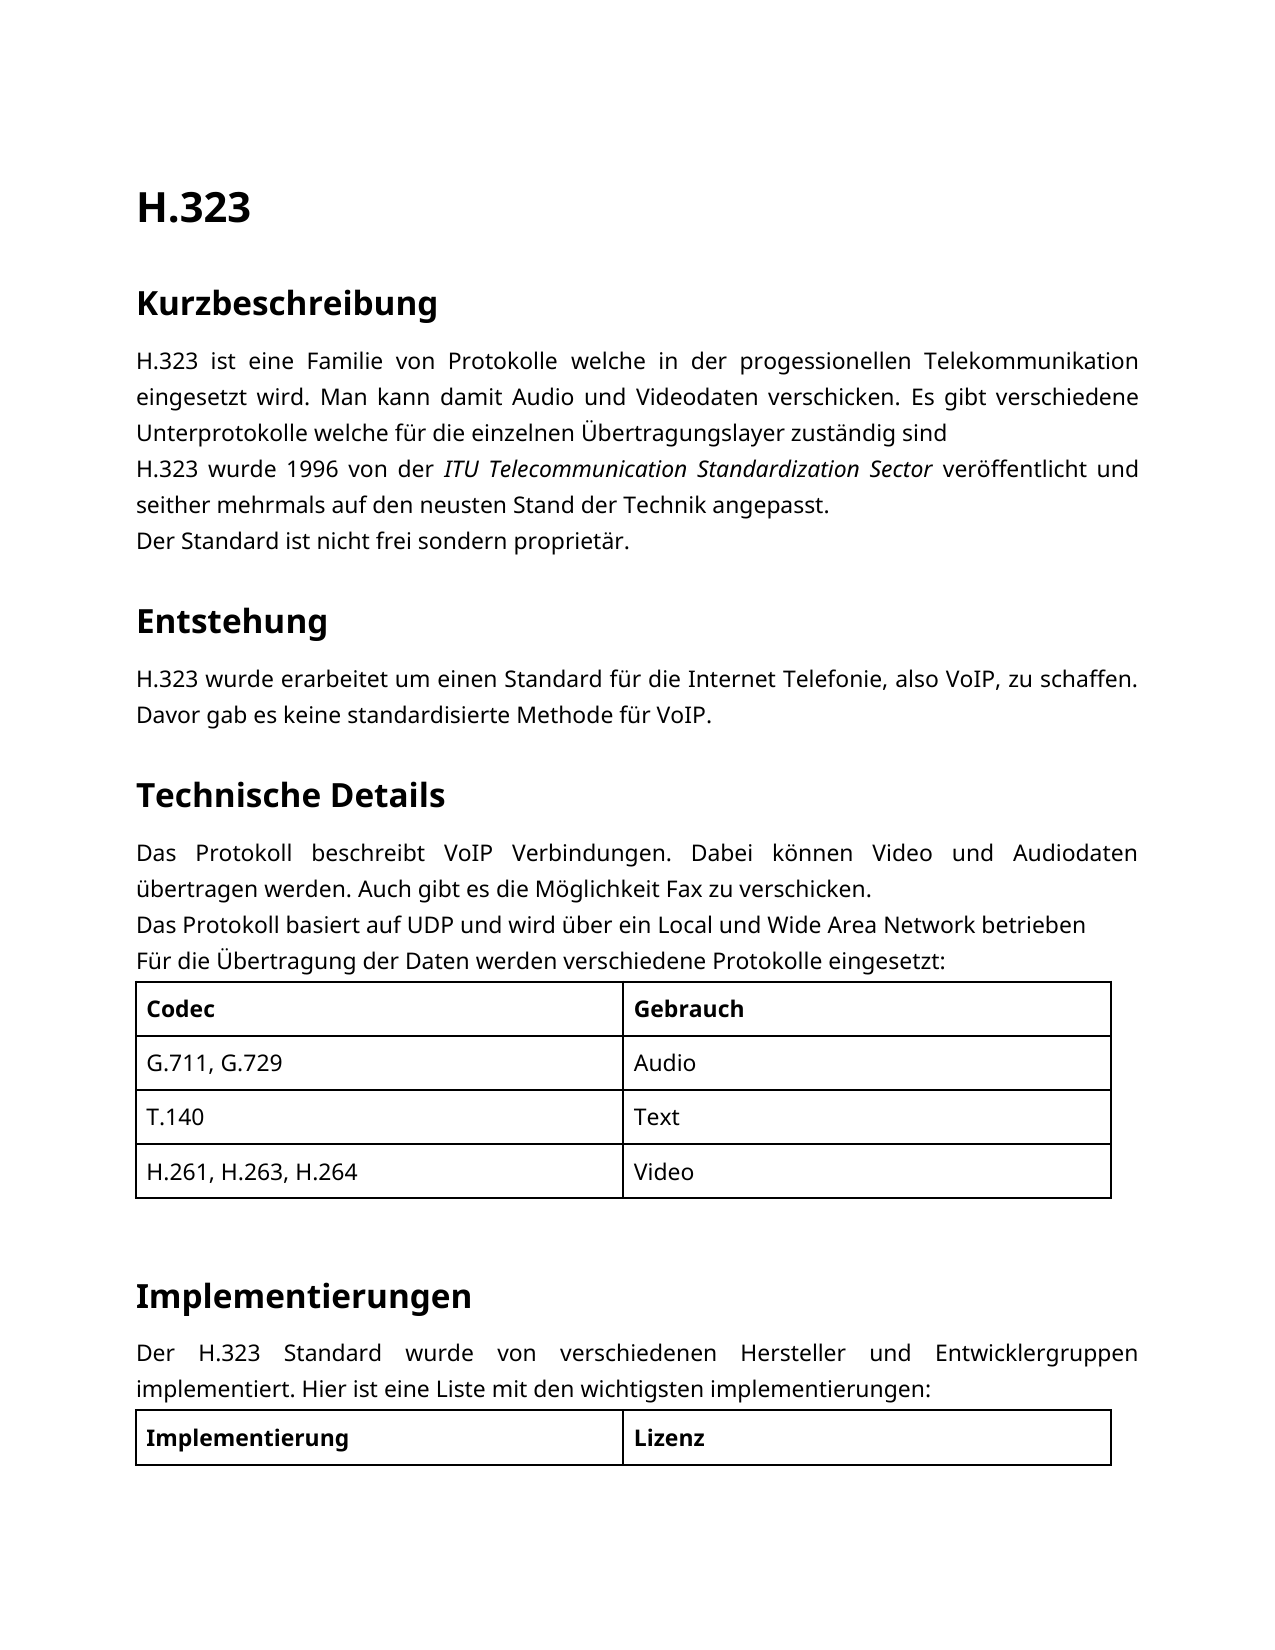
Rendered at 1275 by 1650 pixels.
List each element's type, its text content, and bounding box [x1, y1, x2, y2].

text H.323 ist eine Familie von Protokolle welche in der progessionellen Telekommunikation eingesetzt wird. Man kann damit Audio und Videodaten verschicken. Es gibt verschiedene Unterprotokolle welche für die einzelnen Übertragungslayer zuständig sind [136, 345, 1139, 448]
subtitle Implementierungen [136, 1273, 1139, 1318]
text Das Protokoll basiert auf UDP und wird über ein Local und Wide Area Network betrieben [136, 909, 1139, 940]
text H.323 wurde erarbeitet um einen Standard für die Internet Telefonie, also VoIP, zu schaffen. Davor gab es keine standardisierte Methode für VoIP. [136, 663, 1139, 730]
table_header Gebrauch [624, 983, 1110, 1035]
subtitle Entstehung [136, 598, 1139, 643]
table_cell Text [624, 1091, 1110, 1143]
table_header Implementierung [137, 1411, 622, 1463]
table_cell T.140 [137, 1091, 622, 1143]
subtitle H.323 [136, 177, 1139, 234]
text Das Protokoll beschreibt VoIP Verbindungen. Dabei können Video und Audiodaten übertragen werden. Auch gibt es die Möglichkeit Fax zu verschicken. [136, 837, 1139, 904]
text Für die Übertragung der Daten werden verschiedene Protokolle eingesetzt: [136, 944, 1139, 976]
text Der H.323 Standard wurde von verschiedenen Hersteller und Entwicklergruppen implementiert. Hier ist eine Liste mit den wichtigsten implementierungen: [136, 1337, 1139, 1404]
table_cell Audio [624, 1037, 1110, 1089]
subtitle Technische Details [136, 772, 1139, 817]
text H.323 wurde 1996 von der ITU Telecommunication Standardization Sector veröffentlicht und seither mehrmals auf den neusten Stand der Technik angepasst. [136, 453, 1139, 520]
text Der Standard ist nicht frei sondern proprietär. [136, 524, 1139, 556]
table_cell G.711, G.729 [137, 1037, 622, 1089]
subtitle Kurzbeschreibung [136, 280, 1139, 326]
table_header Lizenz [624, 1411, 1110, 1463]
table_header Codec [137, 983, 622, 1035]
table_cell H.261, H.263, H.264 [137, 1145, 622, 1197]
table_cell Video [624, 1145, 1110, 1197]
